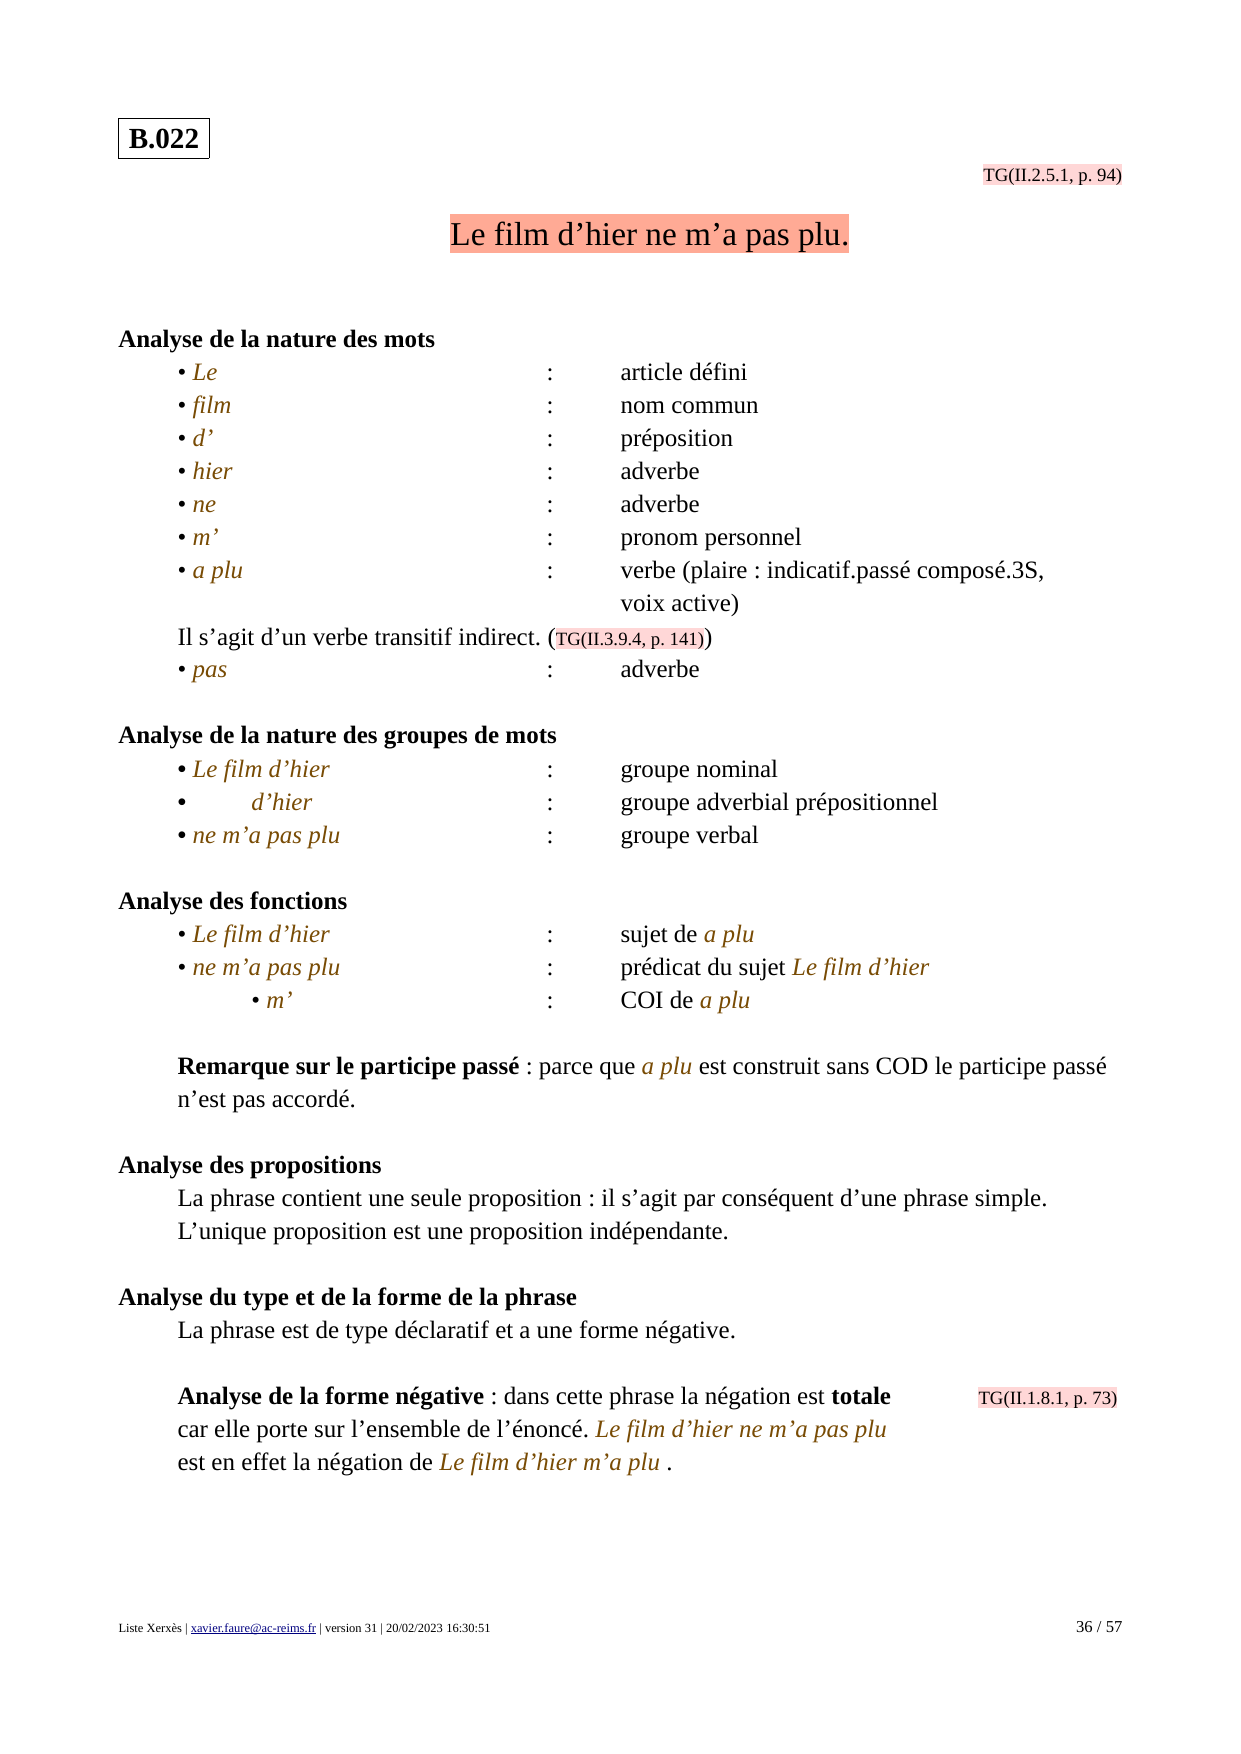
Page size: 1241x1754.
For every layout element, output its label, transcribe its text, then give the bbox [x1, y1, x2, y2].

text • ne : adverbe [177, 489, 1122, 518]
text Analyse des fonctions [118, 886, 1122, 914]
text La phrase contient une seule proposition : il s’agit par conséquent d’une phrase simple. [177, 1183, 1122, 1212]
text voix active) [177, 588, 1122, 617]
text • Le : article défini [177, 357, 1122, 386]
text • ne m’a pas plu : prédicat du sujet Le film d’hier [177, 952, 1122, 981]
text est en effet la négation de Le film d’hier m’a plu . [177, 1447, 1122, 1476]
text • hier : adverbe [177, 456, 1122, 485]
text Remarque sur le participe passé : parce que a plu est construit sans COD le participe passé [177, 1051, 1122, 1079]
text • Le film d’hier : groupe nominal [177, 754, 1122, 782]
text Analyse du type et de la forme de la phrase [118, 1282, 1122, 1311]
text Analyse des propositions [118, 1150, 1122, 1179]
text La phrase est de type déclaratif et a une forme négative. [177, 1315, 1122, 1344]
text B.022 [119, 119, 209, 158]
text Analyse de la forme négative : dans cette phrase la négation est totale TG(II.1.8.1, p. 73) [177, 1381, 1122, 1410]
text Le film d’hier ne m’a pas plu. [177, 214, 450, 253]
text • m’ : pronom personnel [177, 522, 1122, 551]
text TG(II.2.5.1, p. 94) [177, 164, 983, 185]
text • d’ : préposition [177, 423, 1122, 452]
text Analyse de la nature des groupes de mots [118, 721, 1122, 749]
text Analyse de la nature des mots [118, 324, 1122, 353]
text Le film d’hier ne m’a pas plu. [849, 214, 1122, 253]
text n’est pas accordé. [177, 1084, 1122, 1113]
text [210, 118, 1122, 158]
text L’unique proposition est une proposition indépendante. [177, 1216, 1122, 1245]
text • pas : adverbe [177, 654, 1122, 683]
text car elle porte sur l’ensemble de l’énoncé. Le film d’hier ne m’a pas plu [177, 1414, 1122, 1443]
text • d’hier : groupe adverbial prépositionnel [177, 787, 1122, 815]
text • a plu : verbe (plaire : indicatif.passé composé.3S, [177, 556, 1122, 584]
text • ne m’a pas plu : groupe verbal [177, 820, 1122, 848]
text • m’ : COI de a plu [177, 985, 1122, 1013]
text • Le film d’hier : sujet de a plu [177, 919, 1122, 947]
text • film : nom commun [177, 390, 1122, 419]
text Il s’agit d’un verbe transitif indirect. (TG(II.3.9.4, p. 141)) [177, 622, 1122, 650]
